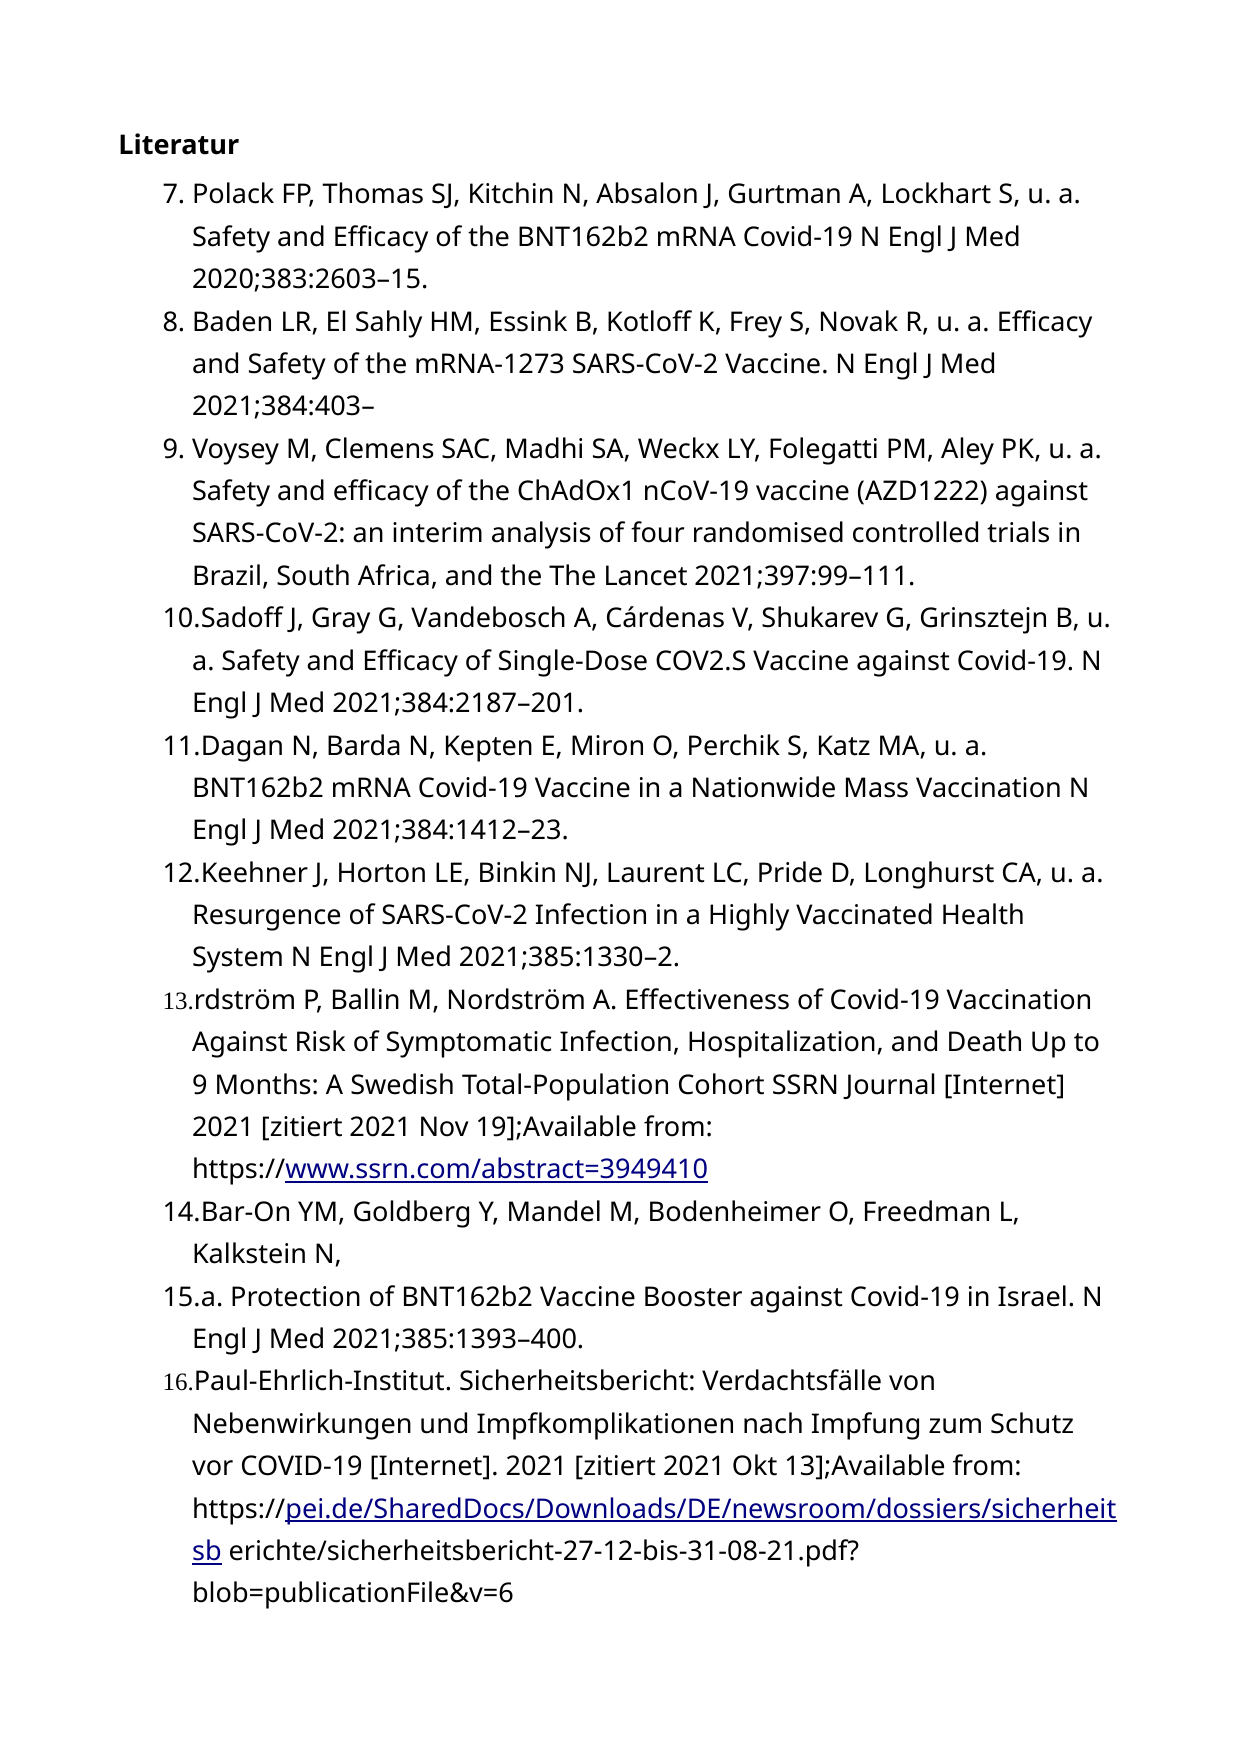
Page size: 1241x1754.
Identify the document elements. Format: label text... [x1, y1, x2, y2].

list Bar-On YM, Goldberg Y, Mandel M, Bodenheimer O, Freedman L, Kalkstein N, [162, 1192, 1122, 1272]
list Baden LR, El Sahly HM, Essink B, Kotloff K, Frey S, Novak R, u. a. Efficacy and Safety of the mRNA-1273 SARS-CoV-2 Vaccine. N Engl J Med 2021;384:403– [162, 302, 1122, 424]
list rdström P, Ballin M, Nordström A. Effectiveness of Covid-19 Vaccination Against Risk of Symptomatic Infection, Hospitalization, and Death Up to 9 Months: A Swedish Total-Population Cohort SSRN Journal [Internet] 2021 [zitiert 2021 Nov 19];Available from: https://www.ssrn.com/abstract=3949410 [162, 980, 1122, 1187]
list Dagan N, Barda N, Kepten E, Miron O, Perchik S, Katz MA, u. a. BNT162b2 mRNA Covid-19 Vaccine in a Nationwide Mass Vaccination N Engl J Med 2021;384:1412–23. [162, 726, 1122, 848]
list Paul-Ehrlich-Institut. Sicherheitsbericht: Verdachtsfälle von Nebenwirkungen und Impfkomplikationen nach Impfung zum Schutz vor COVID-19 [Internet]. 2021 [zitiert 2021 Okt 13];Available from: https://pei.de/SharedDocs/Downloads/DE/newsroom/dossiers/sicherheitsb erichte/sicherheitsbericht-27-12-bis-31-08-21.pdf? blob=publicationFile&v=6 [162, 1362, 1122, 1611]
list a. Protection of BNT162b2 Vaccine Booster against Covid-19 in Israel. N Engl J Med 2021;385:1393–400. [162, 1277, 1122, 1356]
list Voysey M, Clemens SAC, Madhi SA, Weckx LY, Folegatti PM, Aley PK, u. a. Safety and efficacy of the ChAdOx1 nCoV-19 vaccine (AZD1222) against SARS-CoV-2: an interim analysis of four randomised controlled trials in Brazil, South Africa, and the The Lancet 2021;397:99–111. [162, 429, 1122, 593]
list Keehner J, Horton LE, Binkin NJ, Laurent LC, Pride D, Longhurst CA, u. a. Resurgence of SARS-CoV-2 Infection in a Highly Vaccinated Health System N Engl J Med 2021;385:1330–2. [162, 853, 1122, 975]
subtitle Literatur [118, 125, 1122, 162]
list Sadoff J, Gray G, Vandebosch A, Cárdenas V, Shukarev G, Grinsztejn B, u. a. Safety and Efficacy of Single-Dose COV2.S Vaccine against Covid-19. N Engl J Med 2021;384:2187–201. [162, 599, 1122, 720]
list Polack FP, Thomas SJ, Kitchin N, Absalon J, Gurtman A, Lockhart S, u. a. Safety and Efficacy of the BNT162b2 mRNA Covid-19 N Engl J Med 2020;383:2603–15. [162, 175, 1122, 296]
